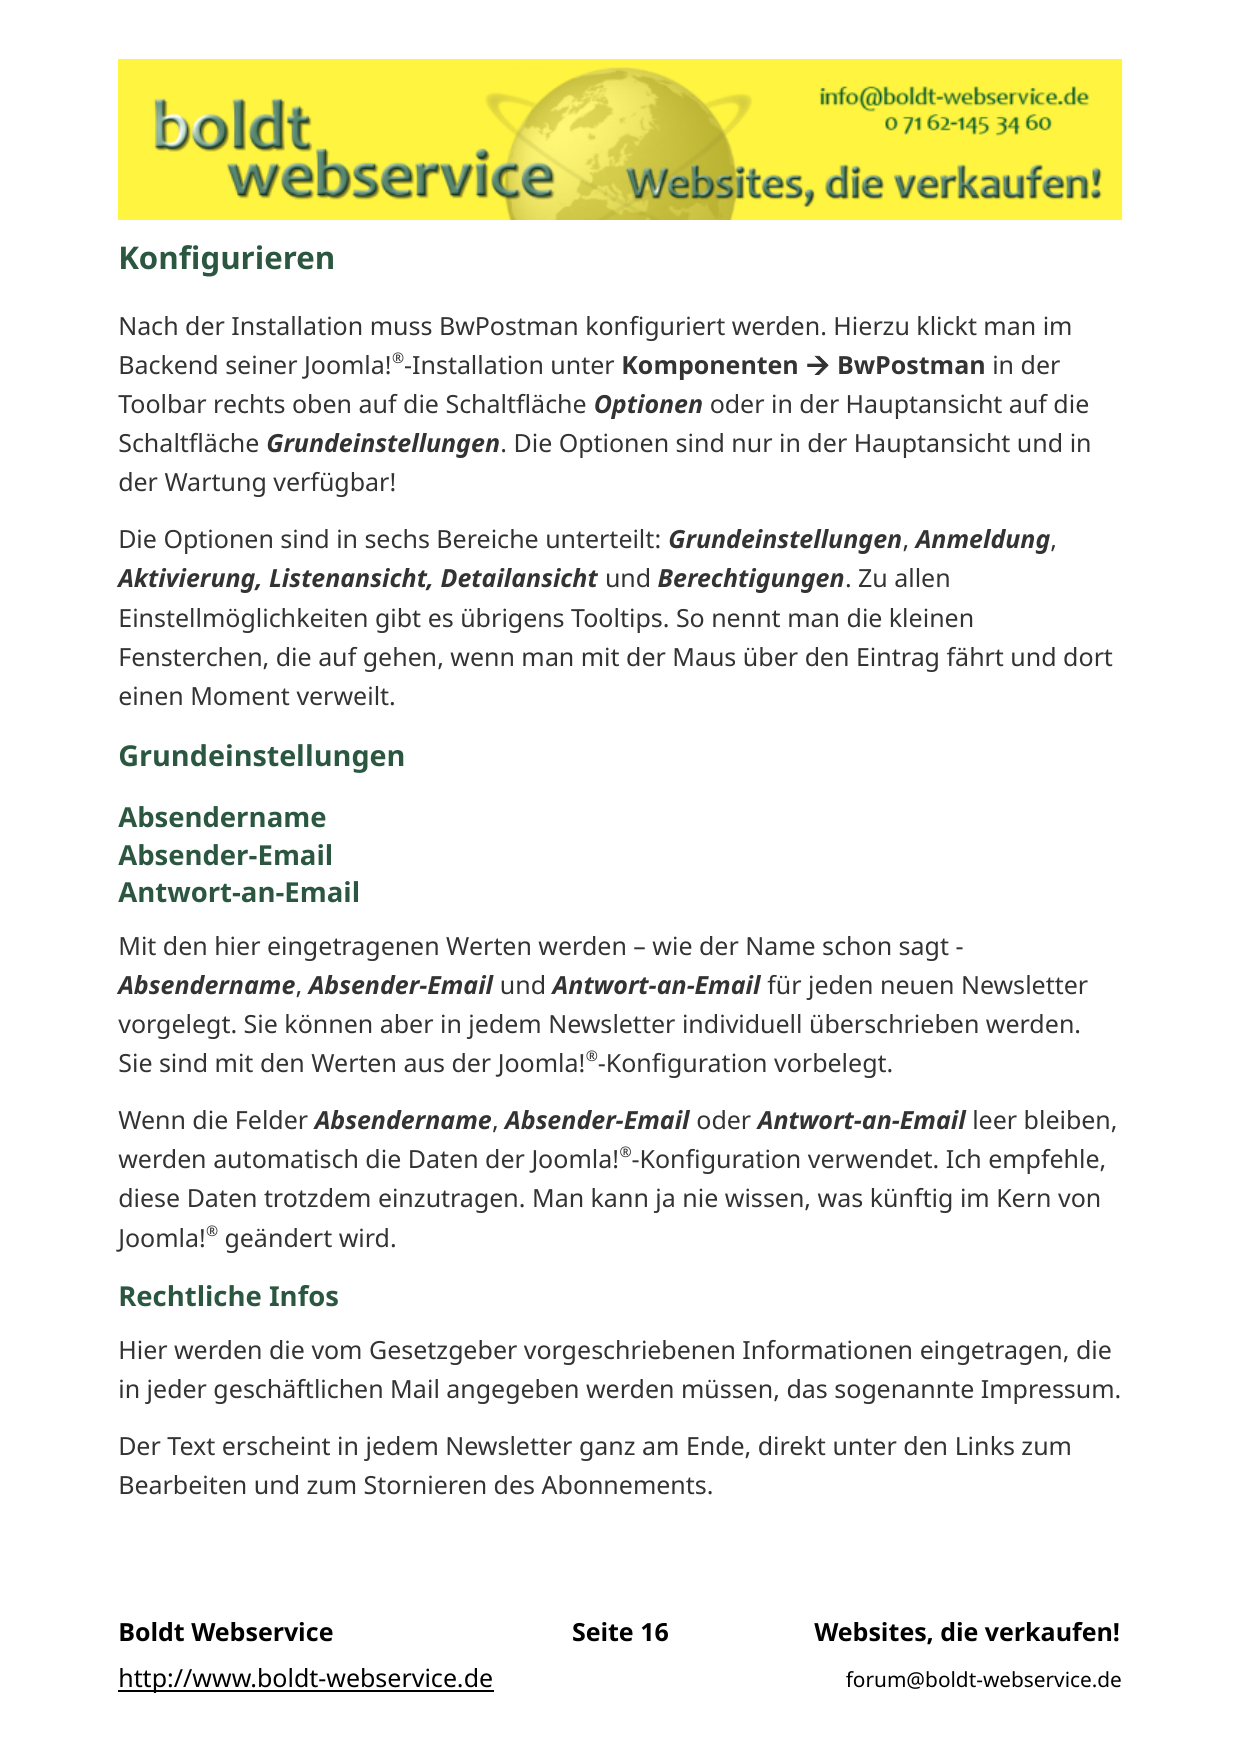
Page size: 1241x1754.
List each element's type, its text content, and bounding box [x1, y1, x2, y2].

text Die Optionen sind in sechs Bereiche unterteilt: Grundeinstellungen, Anmeldung, Aktivierung, Listenansicht, Detailansicht und Berechtigungen. Zu allen Einstellmöglichkeiten gibt es übrigens Tooltips. So nennt man die kleinen Fensterchen, die auf gehen, wenn man mit der Maus über den Eintrag fährt und dort einen Moment verweilt. [118, 522, 1122, 713]
picture [118, 59, 1123, 220]
subtitle Absendername Absender-Email Antwort-an-Email [118, 798, 1122, 911]
subtitle Konfigurieren [118, 236, 1122, 279]
text Mit den hier eingetragenen Werten werden – wie der Name schon sagt - Absendername, Absender-Email und Antwort-an-Email für jeden neuen Newsletter vorgelegt. Sie können aber in jedem Newsletter individuell überschrieben werden. Sie sind mit den Werten aus der Joomla!®-Konfiguration vorbelegt. [118, 928, 1122, 1080]
text Nach der Installation muss BwPostman konfiguriert werden. Hierzu klickt man im Backend seiner Joomla!®-Installation unter Komponenten  BwPostman in der Toolbar rechts oben auf die Schaltfläche Optionen oder in der Hauptansicht auf die Schaltfläche Grundeinstellungen. Die Optionen sind nur in der Hauptansicht und in der Wartung verfügbar! [118, 308, 1122, 499]
text Der Text erscheint in jedem Newsletter ganz am Ende, direkt unter den Links zum Bearbeiten und zum Stornieren des Abonnements. [118, 1428, 1122, 1502]
subtitle Grundeinstellungen [118, 735, 1122, 774]
subtitle Rechtliche Infos [118, 1277, 1122, 1315]
text Hier werden die vom Gesetzgeber vorgeschriebenen Informationen eingetragen, die in jeder geschäftlichen Mail angegeben werden müssen, das sogenannte Impressum. [118, 1332, 1122, 1406]
text Wenn die Felder Absendername, Absender-Email oder Antwort-an-Email leer bleiben, werden automatisch die Daten der Joomla!®-Konfiguration verwendet. Ich empfehle, diese Daten trotzdem einzutragen. Man kann ja nie wissen, was künftig im Kern von Joomla!® geändert wird. [118, 1103, 1122, 1254]
